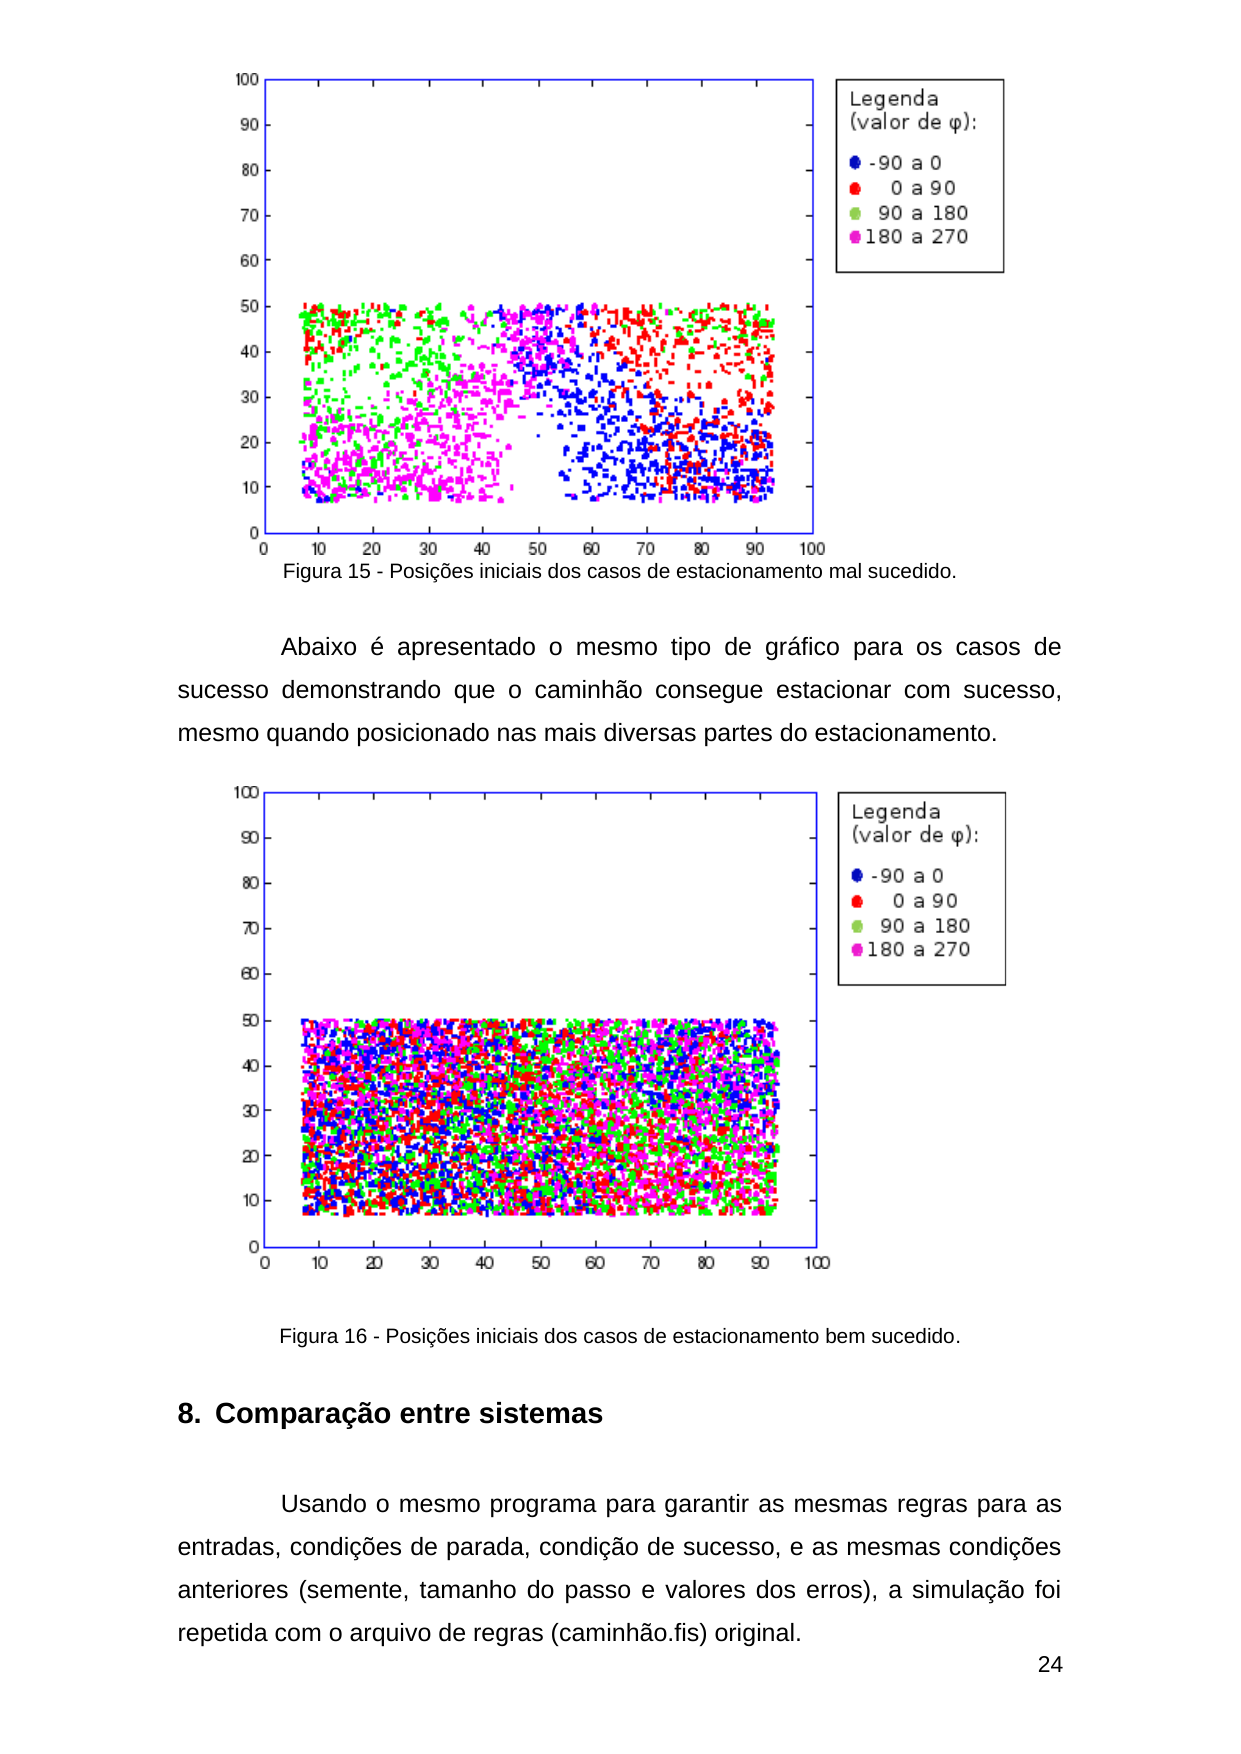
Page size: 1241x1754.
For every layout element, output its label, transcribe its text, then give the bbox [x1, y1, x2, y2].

text Figura 15 - Posições iniciais dos casos de estacionamento mal sucedido. [177, 74, 1063, 582]
picture [235, 73, 1005, 555]
text Figura 16 - Posições iniciais dos casos de estacionamento bem sucedido. [177, 1324, 1063, 1348]
text Abaixo é apresentado o mesmo tipo de gráfico para os casos de sucesso demonstrando que o caminhão consegue estacionar com sucesso, mesmo quando posicionado nas mais diversas partes do estacionamento. [177, 632, 1063, 747]
text Usando o mesmo programa para garantir as mesmas regras para as entradas, condições de parada, condição de sucesso, e as mesmas condições anteriores (semente, tamanho do passo e valores dos erros), a simulação foi repetida com o arquivo de regras (caminhão.fis) original. [177, 1489, 1063, 1647]
picture [234, 786, 1007, 1269]
subtitle Comparação entre sistemas [177, 1396, 1063, 1429]
